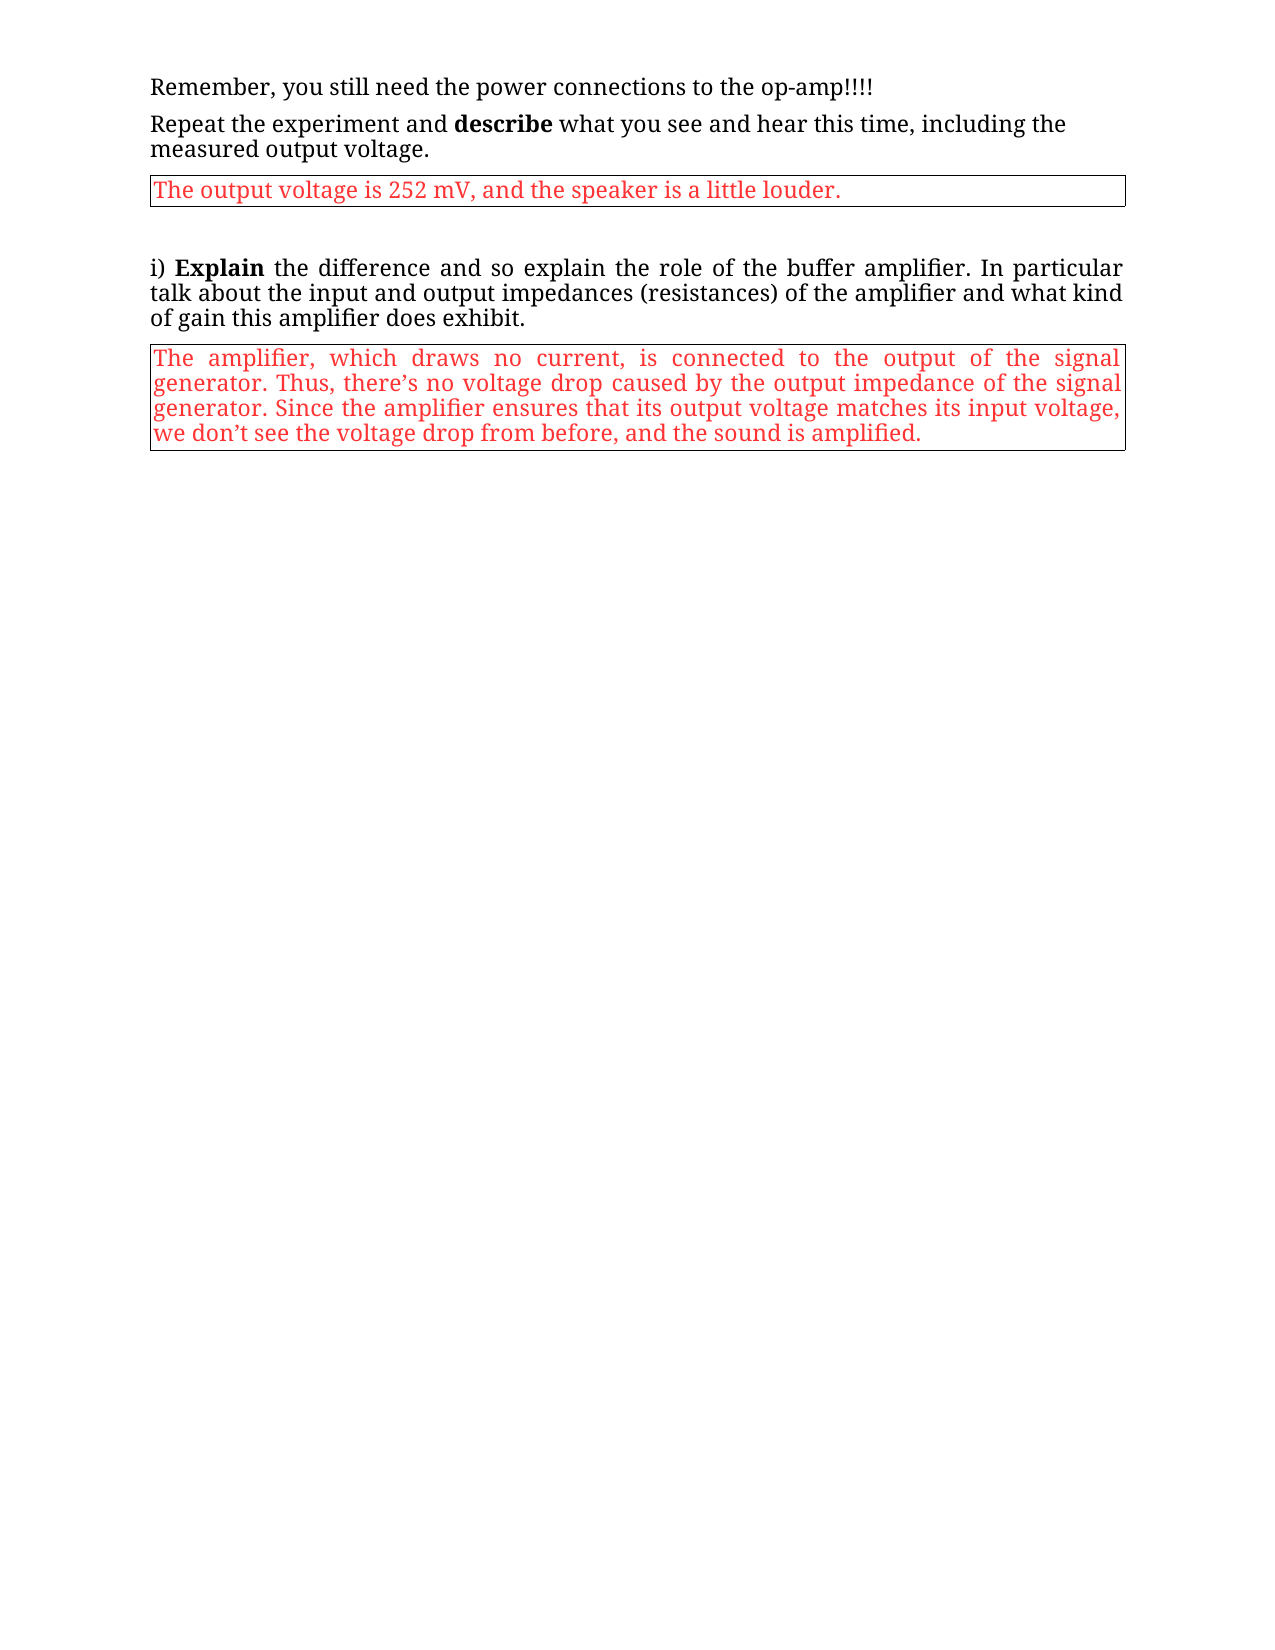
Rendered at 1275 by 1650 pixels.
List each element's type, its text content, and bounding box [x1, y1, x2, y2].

text i) Explain the difference and so explain the role of the buffer amplifier. In particular talk about the input and output impedances (resistances) of the amplifier and what kind of gain this amplifier does exhibit. [150, 256, 1125, 331]
text Repeat the experiment and describe what you see and hear this time, including the measured output voltage. [150, 112, 1125, 162]
text The amplifier, which draws no current, is connected to the output of the signal generator. Thus, there’s no voltage drop caused by the output impedance of the signal generator. Since the amplifier ensures that its output voltage matches its input voltage, we don’t see the voltage drop from before, and the sound is amplified. [151, 345, 1125, 450]
text The output voltage is 252 mV, and the speaker is a little louder. [151, 176, 1125, 206]
text Remember, you still need the power connections to the op-amp!!!! [150, 75, 1125, 100]
